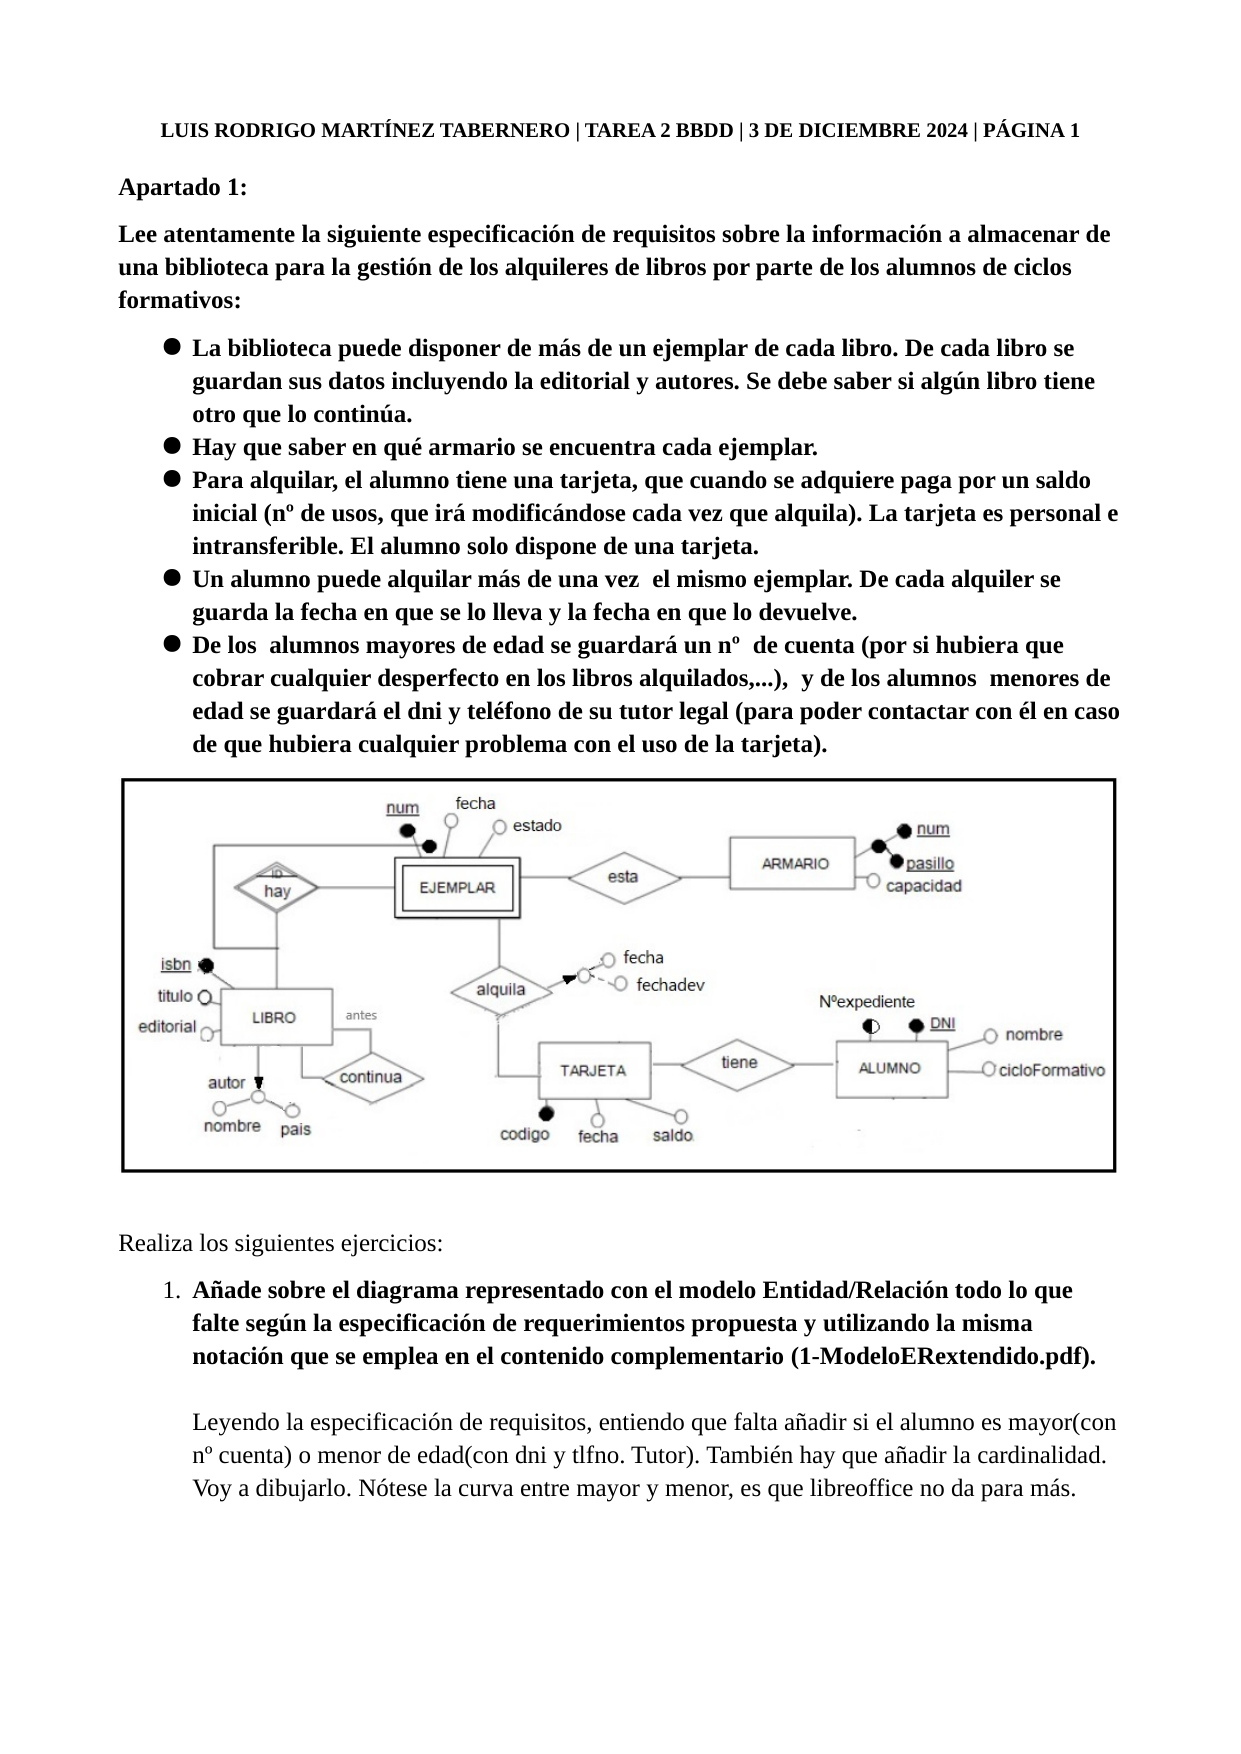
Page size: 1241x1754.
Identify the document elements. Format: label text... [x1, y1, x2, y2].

text Realiza los siguientes ejercicios: [118, 1228, 1122, 1256]
list Añade sobre el diagrama representado con el modelo Entidad/Relación todo lo que falte según la especificación de requerimientos propuesta y utilizando la misma notación que se emplea en el contenido complementario (1-ModeloERextendido.pdf). [162, 1275, 1122, 1370]
picture [118, 776, 1123, 1176]
list Para alquilar, el alumno tiene una tarjeta, que cuando se adquiere paga por un saldo inicial (nº de usos, que irá modificándose cada vez que alquila). La tarjeta es personal e intransferible. El alumno solo dispone de una tarjeta. [162, 465, 1122, 560]
text Lee atentamente la siguiente especificación de requisitos sobre la información a almacenar de una biblioteca para la gestión de los alquileres de libros por parte de los alumnos de ciclos formativos: [118, 219, 1122, 314]
text Leyendo la especificación de requisitos, entiendo que falta añadir si el alumno es mayor(con nº cuenta) o menor de edad(con dni y tlfno. Tutor). También hay que añadir la cardinalidad. Voy a dibujarlo. Nótese la curva entre mayor y menor, es que libreoffice no da para más. [118, 1407, 1122, 1502]
list La biblioteca puede disponer de más de un ejemplar de cada libro. De cada libro se guardan sus datos incluyendo la editorial y autores. Se debe saber si algún libro tiene otro que lo continúa. [162, 333, 1122, 428]
list Un alumno puede alquilar más de una vez el mismo ejemplar. De cada alquiler se guarda la fecha en que se lo lleva y la fecha en que lo devuelve. [162, 564, 1122, 626]
list De los alumnos mayores de edad se guardará un nº de cuenta (por si hubiera que cobrar cualquier desperfecto en los libros alquilados,...), y de los alumnos menores de edad se guardará el dni y teléfono de su tutor legal (para poder contactar con él en caso de que hubiera cualquier problema con el uso de la tarjeta). [162, 630, 1122, 758]
list Hay que saber en qué armario se encuentra cada ejemplar. [162, 432, 1122, 461]
text Apartado 1: [118, 172, 1122, 200]
